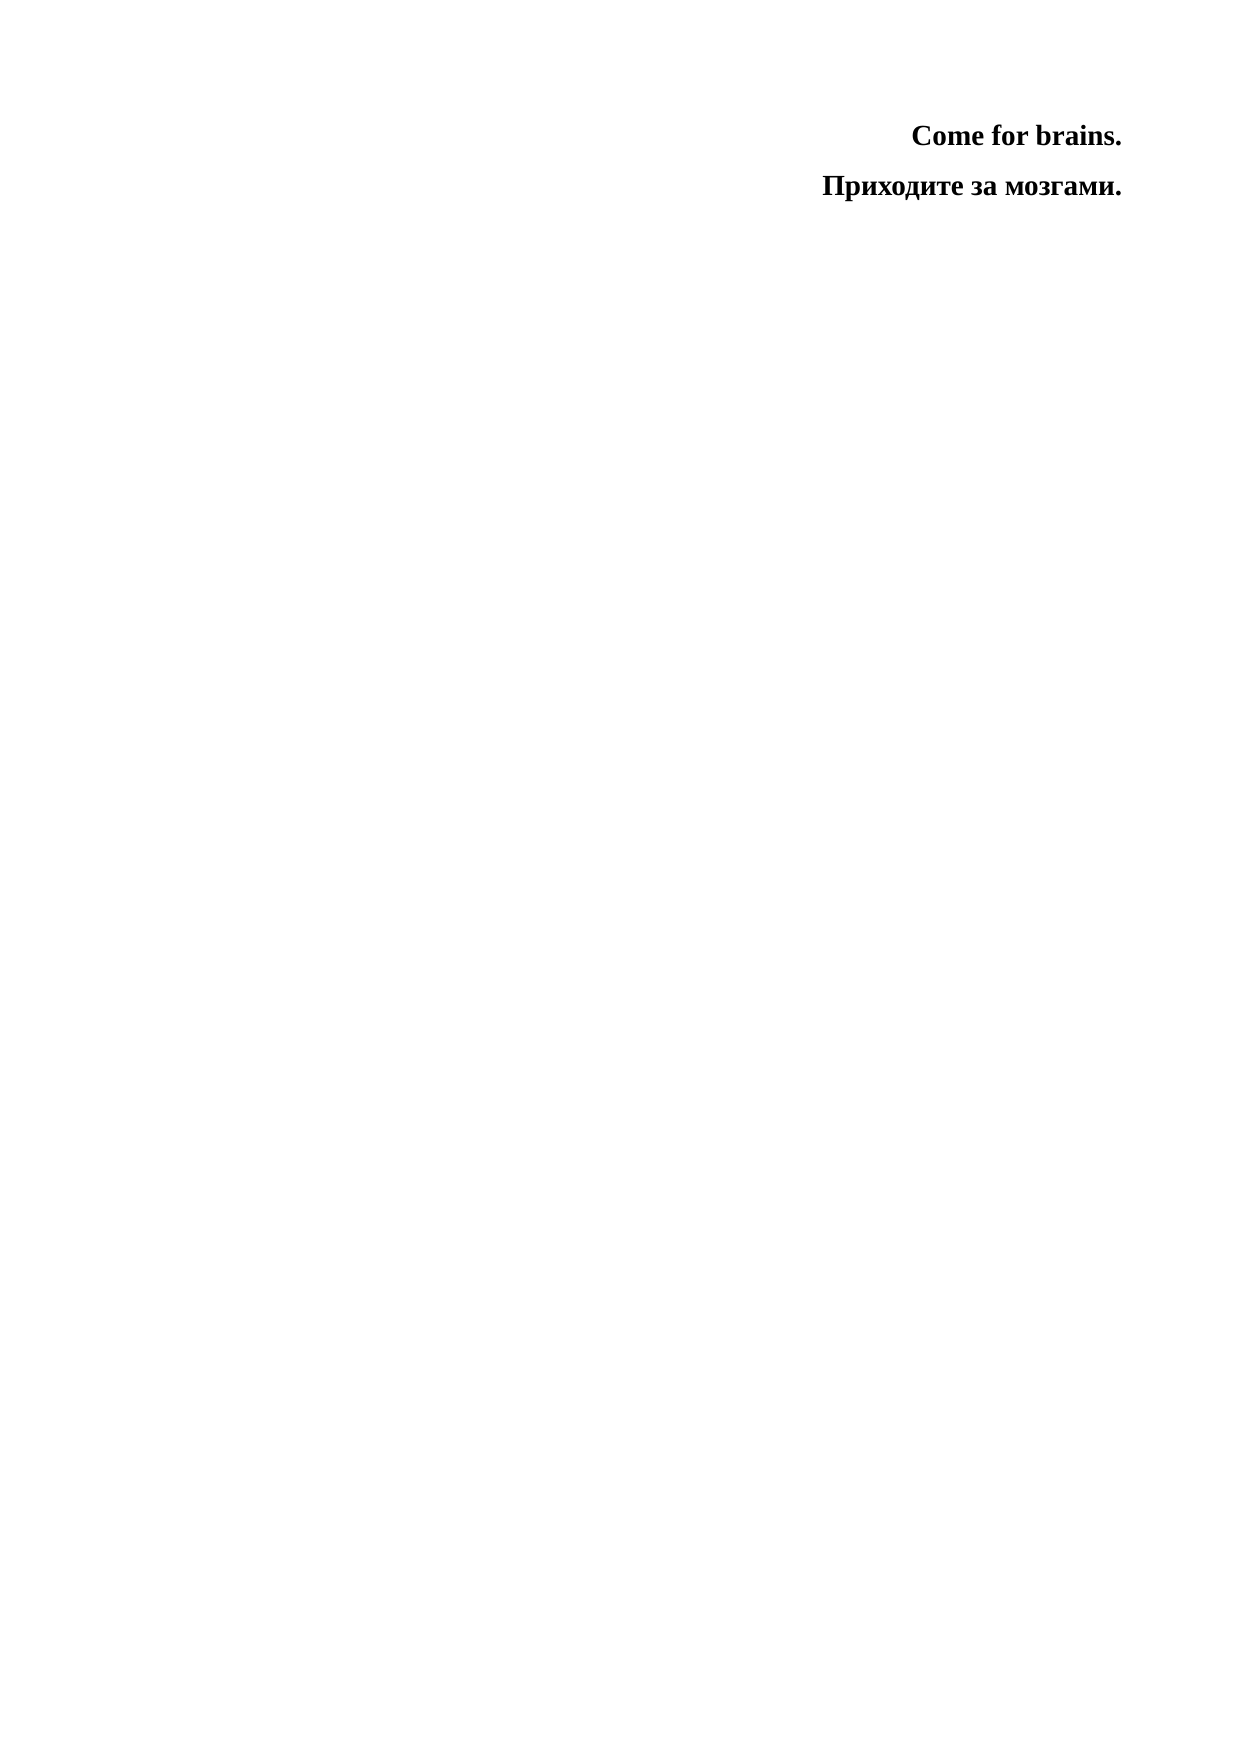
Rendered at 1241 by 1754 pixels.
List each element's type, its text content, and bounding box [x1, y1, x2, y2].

text Come for brains. [118, 118, 1122, 152]
text Приходите за мозгами. [118, 168, 1122, 202]
